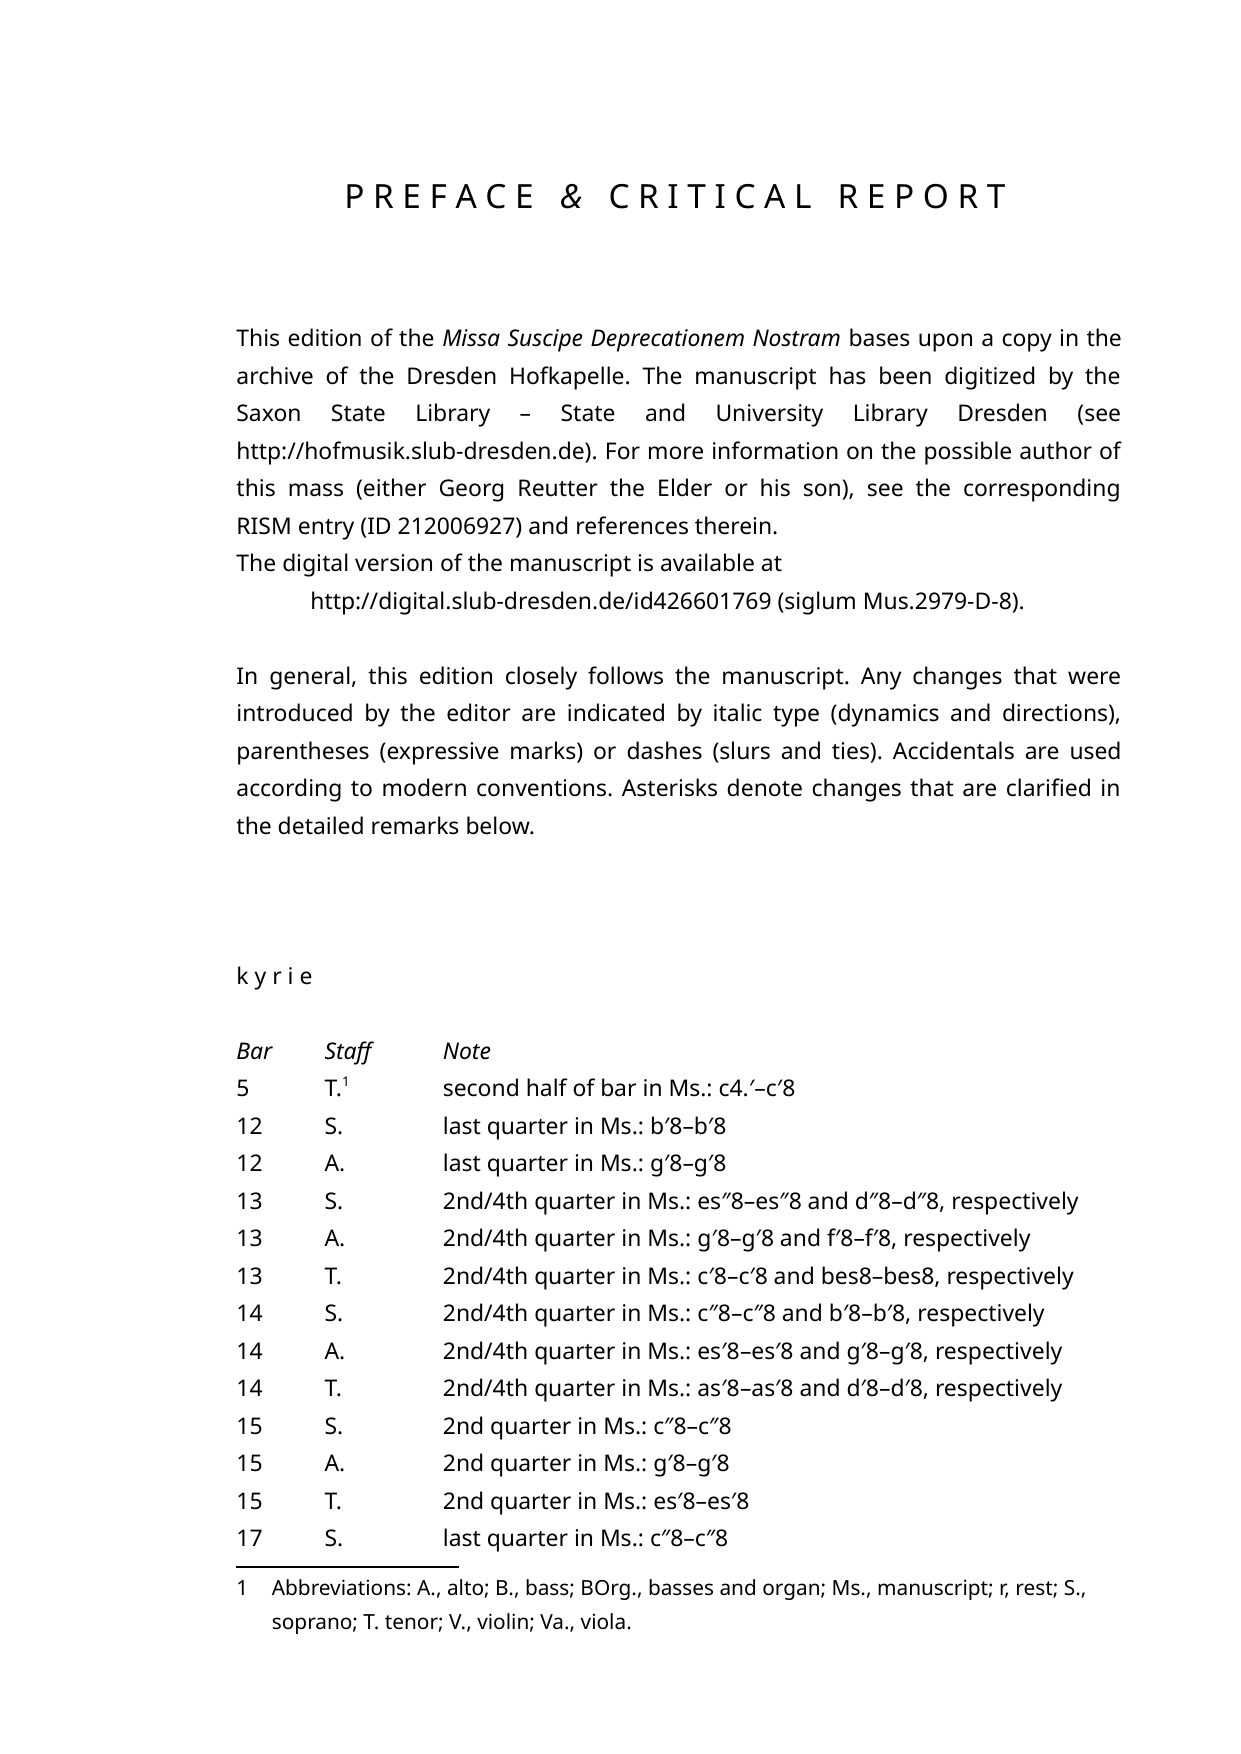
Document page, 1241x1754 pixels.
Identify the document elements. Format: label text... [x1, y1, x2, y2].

text k y r i e [236, 960, 1122, 991]
text Abbreviations: A., alto; B., bass; BOrg., basses and organ; Ms., manuscript; r, rest; S., soprano; T. tenor; V., violin; Va., viola. [236, 1573, 1122, 1636]
text Bar Staff Note 5 T. second half of bar in Ms.: c4.′–c′8 12 S. last quarter in Ms.: b′8–b′8 12 A. last quarter in Ms.: g′8–g′8 13 S. 2nd/4th quarter in Ms.: es″8–es″8 and d″8–d″8, respectively 13 A. 2nd/4th quarter in Ms.: g′8–g′8 and f′8–f′8, respectively 13 T. 2nd/4th quarter in Ms.: c′8–c′8 and bes8–bes8, respectively 14 S. 2nd/4th quarter in Ms.: c″8–c″8 and b′8–b′8, respectively 14 A. 2nd/4th quarter in Ms.: es′8–es′8 and g′8–g′8, respectively 14 T. 2nd/4th quarter in Ms.: as′8–as′8 and d′8–d′8, respectively 15 S. 2nd quarter in Ms.: c″8–c″8 15 A. 2nd quarter in Ms.: g′8–g′8 15 T. 2nd quarter in Ms.: es′8–es′8 17 S. last quarter in Ms.: c″8–c″8 [236, 1035, 1122, 1554]
text P R E F A C E & C R I T I C A L R E P O R T [236, 173, 1122, 218]
text The digital version of the manuscript is available at http://digital.slub-dresden.de/id426601769 (siglum Mus.2979-D-8). [236, 547, 1122, 616]
text In general, this edition closely follows the manuscript. Any changes that were introduced by the editor are indicated by italic type (dynamics and directions), parentheses (expressive marks) or dashes (slurs and ties). Accidentals are used according to modern conventions. Asterisks denote changes that are clarified in the detailed remarks below. [236, 660, 1122, 841]
text This edition of the Missa Suscipe Deprecationem Nostram bases upon a copy in the archive of the Dresden Hofkapelle. The manuscript has been digitized by the Saxon State Library – State and University Library Dresden (see http://hofmusik.slub-dresden.de). For more information on the possible author of this mass (either Georg Reutter the Elder or his son), see the corresponding RISM entry (ID 212006927) and references therein. [236, 322, 1122, 541]
